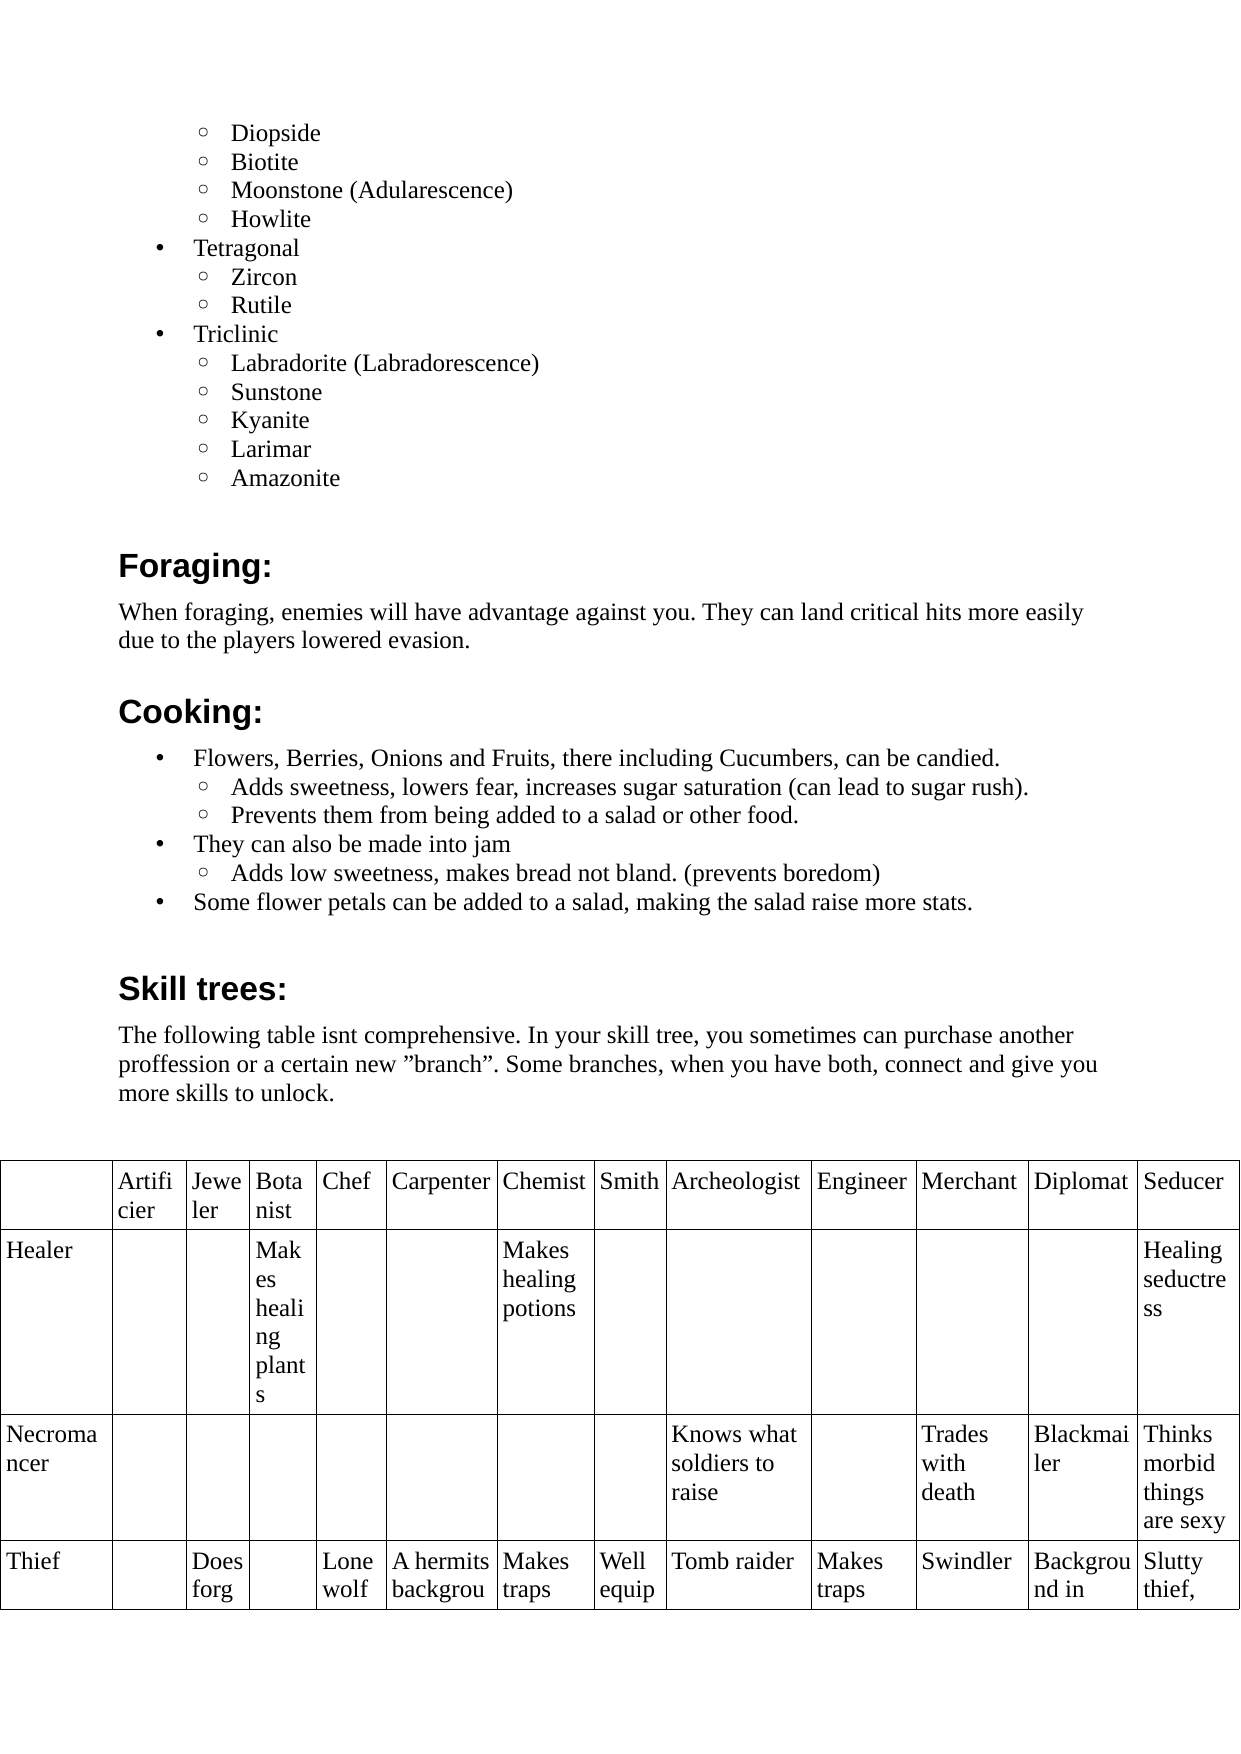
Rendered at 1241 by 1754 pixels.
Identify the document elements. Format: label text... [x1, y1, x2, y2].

table_cell Makes healing plants [250, 1230, 316, 1413]
table_cell Healing seductress [1138, 1230, 1239, 1413]
table_cell [667, 1230, 811, 1413]
table_cell [250, 1541, 316, 1609]
table_header Chemist [498, 1161, 594, 1229]
table_header Botanist [250, 1161, 316, 1229]
text When foraging, enemies will have advantage against you. They can land critical hits more easily due to the players lowered evasion. [118, 597, 1122, 654]
list Amazonite [193, 463, 1122, 492]
table_header Archeologist [667, 1161, 811, 1229]
list Triclinic [156, 319, 1122, 348]
list Flowers, Berries, Onions and Fruits, there including Cucumbers, can be candied. [156, 743, 1122, 772]
list Howlite [193, 204, 1122, 233]
list They can also be made into jam [156, 829, 1122, 858]
table_header [1, 1161, 112, 1229]
table_cell A hermits backgrou [387, 1541, 497, 1609]
table_cell Makes traps [498, 1541, 594, 1609]
table_cell Well equip [595, 1541, 666, 1609]
list Moonstone (Adularescence) [193, 176, 1122, 204]
table_cell [917, 1230, 1028, 1413]
list Adds low sweetness, makes bread not bland. (prevents boredom) [193, 858, 1122, 887]
table_cell [812, 1415, 916, 1540]
table_cell Knows what soldiers to raise [667, 1415, 811, 1540]
table_cell Necromancer [1, 1415, 112, 1540]
list Adds sweetness, lowers fear, increases sugar saturation (can lead to sugar rush). [193, 772, 1122, 800]
table_cell Trades with death [917, 1415, 1028, 1540]
table_cell Slutty thief, [1138, 1541, 1239, 1609]
list Zircon [193, 262, 1122, 291]
list Some flower petals can be added to a salad, making the salad raise more stats. [156, 887, 1122, 915]
text The following table isnt comprehensive. In your skill tree, you sometimes can purchase another proffession or a certain new ”branch”. Some branches, when you have both, connect and give you more skills to unlock. [118, 1020, 1122, 1107]
table_cell [187, 1415, 249, 1540]
table_cell Makes traps [812, 1541, 916, 1609]
table_header Smith [595, 1161, 666, 1229]
table_header Jeweler [187, 1161, 249, 1229]
list Tetragonal [156, 233, 1122, 262]
table_cell [187, 1230, 249, 1413]
list Diopside [193, 118, 1122, 147]
subtitle Skill trees: [118, 969, 1122, 1008]
table_cell [317, 1230, 386, 1413]
table_cell [387, 1415, 497, 1540]
table_cell [387, 1230, 497, 1413]
table_cell [113, 1415, 186, 1540]
table_cell [317, 1415, 386, 1540]
list Larimar [193, 434, 1122, 463]
table_header Artificier [113, 1161, 186, 1229]
table_header Seducer [1138, 1161, 1239, 1229]
table_header Engineer [812, 1161, 916, 1229]
table_cell Tomb raider [667, 1541, 811, 1609]
table_cell Thinks morbid things are sexy [1138, 1415, 1239, 1540]
table_cell Healer [1, 1230, 112, 1413]
table_header Carpenter [387, 1161, 497, 1229]
table_cell [113, 1541, 186, 1609]
table_cell [113, 1230, 186, 1413]
subtitle Foraging: [118, 546, 1122, 584]
table_header Merchant [917, 1161, 1028, 1229]
list Biotite [193, 147, 1122, 176]
list Kyanite [193, 406, 1122, 434]
table_cell [812, 1230, 916, 1413]
table_cell [595, 1415, 666, 1540]
table_cell Thief [1, 1541, 112, 1609]
table_cell [250, 1415, 316, 1540]
table_cell [1029, 1230, 1137, 1413]
table_header Chef [317, 1161, 386, 1229]
table_cell [595, 1230, 666, 1413]
list Labradorite (Labradorescence) [193, 348, 1122, 377]
table_cell Does forg [187, 1541, 249, 1609]
table_cell Background in [1029, 1541, 1137, 1609]
list Rutile [193, 291, 1122, 319]
table_cell Blackmailer [1029, 1415, 1137, 1540]
list Sunstone [193, 377, 1122, 406]
table_cell Lonewolf [317, 1541, 386, 1609]
table_cell Swindler [917, 1541, 1028, 1609]
subtitle Cooking: [118, 692, 1122, 730]
table_cell Makes healing potions [498, 1230, 594, 1413]
table_header Diplomat [1029, 1161, 1137, 1229]
table_cell [498, 1415, 594, 1540]
list Prevents them from being added to a salad or other food. [193, 800, 1122, 829]
